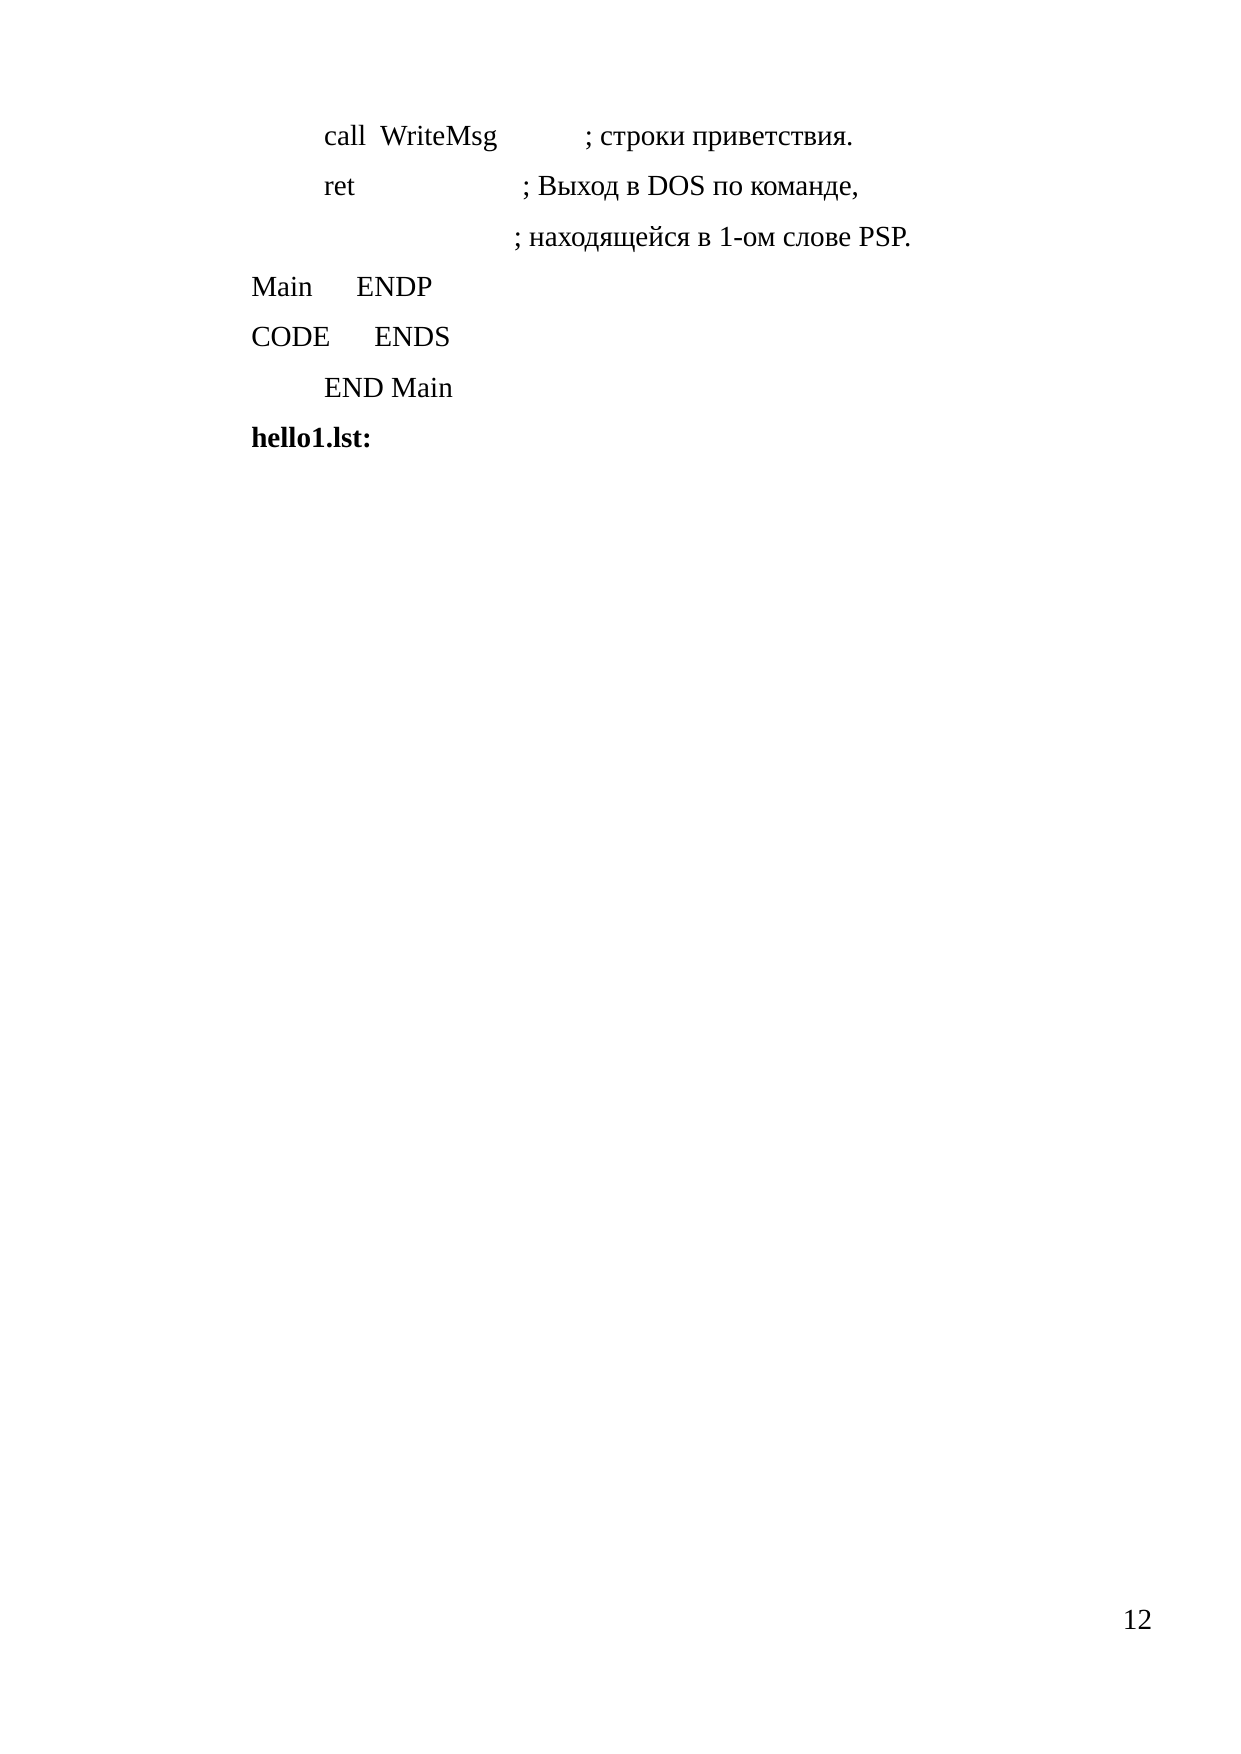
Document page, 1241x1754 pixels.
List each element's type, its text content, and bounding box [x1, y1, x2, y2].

text Main ENDP [177, 269, 1152, 303]
text call WriteMsg ; строки приветствия. [177, 118, 1152, 152]
text CODE ENDS [177, 319, 1152, 353]
text END Main [177, 370, 1152, 403]
text ret ; Выход в DOS по команде, [177, 168, 1152, 202]
text hello1.lst: [177, 420, 1152, 453]
text ; находящейся в 1-ом слове PSP. [177, 219, 1152, 252]
